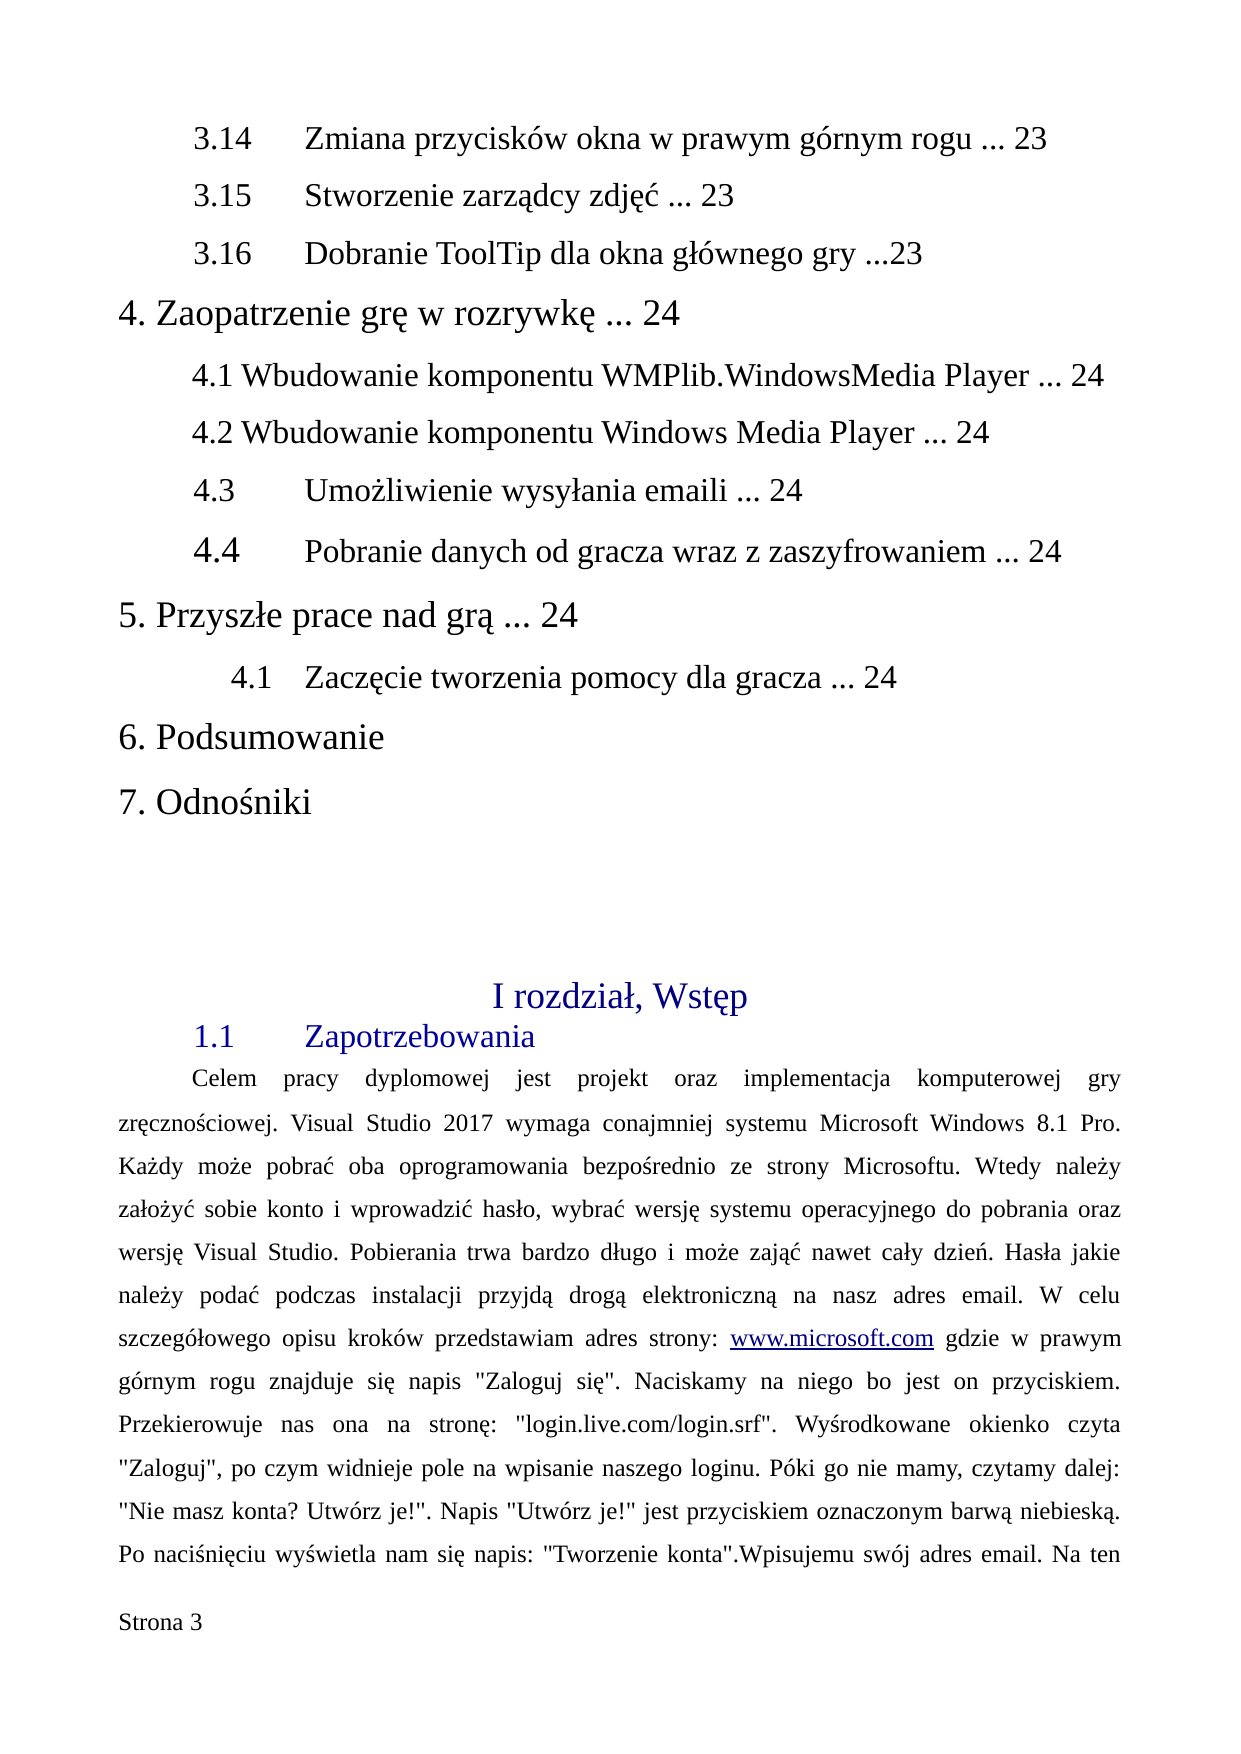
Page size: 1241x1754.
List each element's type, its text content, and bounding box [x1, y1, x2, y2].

text I rozdział, Wstęp [118, 973, 1122, 1017]
text 7. Odnośniki [118, 779, 1122, 822]
list Zmiana przycisków okna w prawym górnym rogu ... 23 [193, 118, 1122, 156]
text 4. Zaopatrzenie grę w rozrywkę ... 24 [118, 291, 1122, 334]
list Dobranie ToolTip dla okna głównego gry ...23 [193, 233, 1122, 271]
list Zapotrzebowania [193, 1017, 1122, 1055]
text 6. Podsumowanie [118, 715, 1122, 758]
text 4.2 Wbudowanie komponentu Windows Media Player ... 24 [118, 413, 1122, 451]
list Pobranie danych od gracza wraz z zaszyfrowaniem ... 24 [193, 528, 1122, 571]
list Stworzenie zarządcy zdjęć ... 23 [193, 176, 1122, 214]
text 4.1 Wbudowanie komponentu WMPlib.WindowsMedia Player ... 24 [118, 355, 1122, 394]
list 4.1 Zaczęcie tworzenia pomocy dla gracza ... 24 [193, 657, 1122, 696]
list Umożliwienie wysyłania emaili ... 24 [193, 470, 1122, 509]
text Celem pracy dyplomowej jest projekt oraz implementacja komputerowej gry zręcznościowej. Visual Studio 2017 wymaga conajmniej systemu Microsoft Windows 8.1 Pro. Każdy może pobrać oba oprogramowania bezpośrednio ze strony Microsoftu. Wtedy należy założyć sobie konto i wprowadzić hasło, wybrać wersję systemu operacyjnego do pobrania oraz wersję Visual Studio. Pobierania trwa bardzo długo i może zająć nawet cały dzień. Hasła jakie należy podać podczas instalacji przyjdą drogą elektroniczną na nasz adres email. W celu szczegółowego opisu kroków przedstawiam adres strony: www.microsoft.com gdzie w prawym górnym rogu znajduje się napis "Zaloguj się". Naciskamy na niego bo jest on przyciskiem. Przekierowuje nas ona na stronę: "login.live.com/login.srf". Wyśrodkowane okienko czyta "Zaloguj", po czym widnieje pole na wpisanie naszego loginu. Póki go nie mamy, czytamy dalej: "Nie masz konta? Utwórz je!". Napis "Utwórz je!" jest przyciskiem oznaczonym barwą niebieską. Po naciśnięciu wyświetla nam się napis: "Tworzenie konta".Wpisujemu swój adres email. Na ten [118, 1055, 1122, 1568]
text 5. Przyszłe prace nad grą ... 24 [118, 592, 1122, 636]
